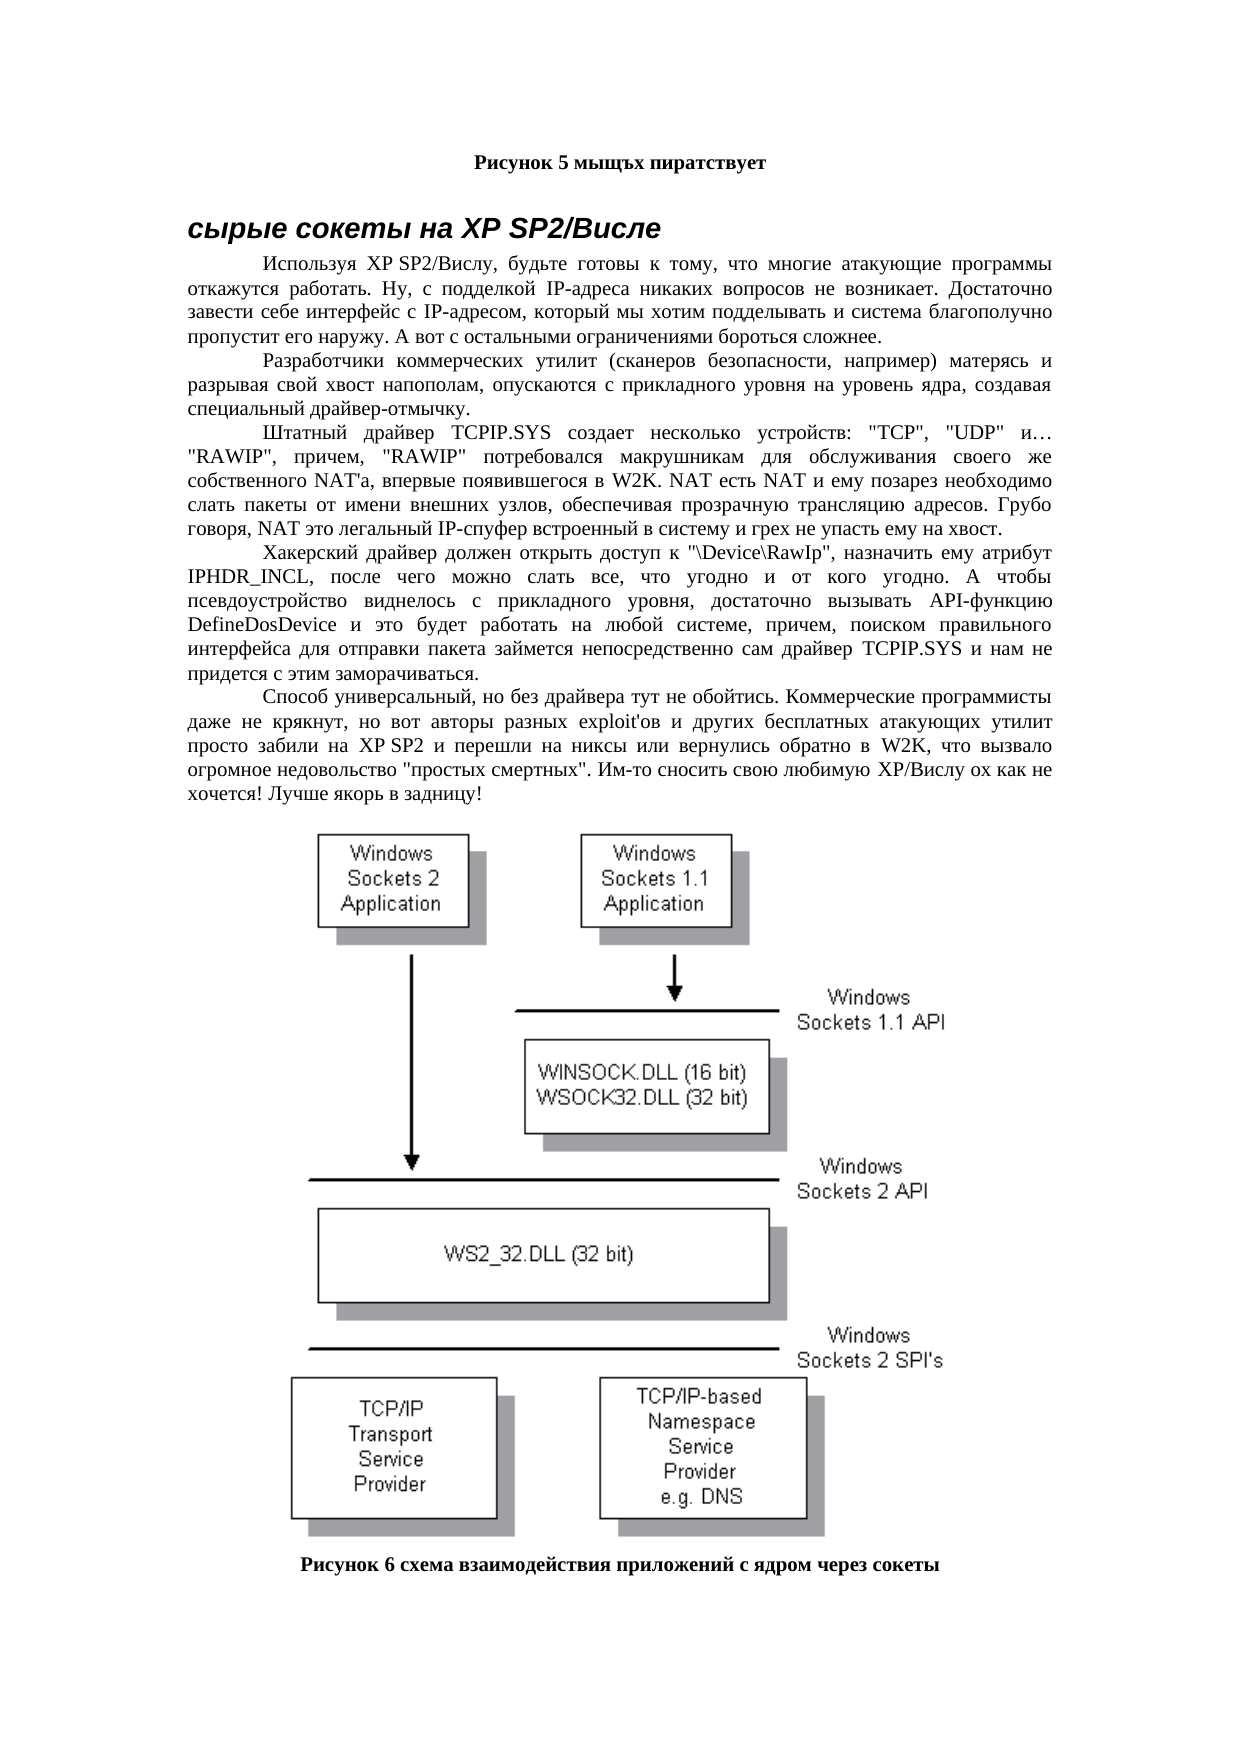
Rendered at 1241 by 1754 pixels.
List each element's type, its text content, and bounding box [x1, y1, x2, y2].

text Рисунок 5 мыщъх пиратствует [187, 150, 1053, 174]
subtitle сырые сокеты на XP SP2/Висле [187, 212, 1053, 245]
text Используя XP SP2/Вислу, будьте готовы к тому, что многие атакующие программы откажутся работать. Ну, с подделкой IP-адреса никаких вопросов не возникает. Достаточно завести себе интерфейс с IP-адресом, который мы хотим подделывать и система благополучно пропустит его наружу. А вот с остальными ограничениями бороться сложнее. [187, 251, 1053, 348]
text Рисунок 6 схема взаимодействия приложений с ядром через сокеты [187, 1552, 1053, 1576]
text Штатный драйвер TCPIP.SYS создает несколько устройств: "TCP", "UDP" и… "RAWIP", причем, "RAWIP" потребовался макрушникам для обслуживания своего же собственного NAT'а, впервые появившегося в W2K. NAT есть NAT и ему позарез необходимо слать пакеты от имени внешних узлов, обеспечивая прозрачную трансляцию адресов. Грубо говоря, NAT это легальный IP-спуфер встроенный в систему и грех не упасть ему на хвост. [187, 420, 1053, 540]
text Способ универсальный, но без драйвера тут не обойтись. Коммерческие программисты даже не крякнут, но вот авторы разных exploit'ов и других бесплатных атакующих утилит просто забили на XP SP2 и перешли на никсы или вернулись обратно в W2K, что вызвало огромное недовольство "простых смертных". Им-то сносить свою любимую XP/Вислу ох как не хочется! Лучше якорь в задницу! [187, 684, 1053, 805]
picture [286, 828, 955, 1540]
text Хакерский драйвер должен открыть доступ к "\Device\RawIp", назначить ему атрибут IPHDR_INCL, после чего можно слать все, что угодно и от кого угодно. А чтобы псевдоустройство виднелось с прикладного уровня, достаточно вызывать API-функцию DefineDosDevice и это будет работать на любой системе, причем, поиском правильного интерфейса для отправки пакета займется непосредственно сам драйвер TCPIP.SYS и нам не придется с этим заморачиваться. [187, 540, 1053, 684]
text Разработчики коммерческих утилит (сканеров безопасности, например) матерясь и разрывая свой хвост напополам, опускаются с прикладного уровня на уровень ядра, создавая специальный драйвер-отмычку. [187, 348, 1053, 420]
